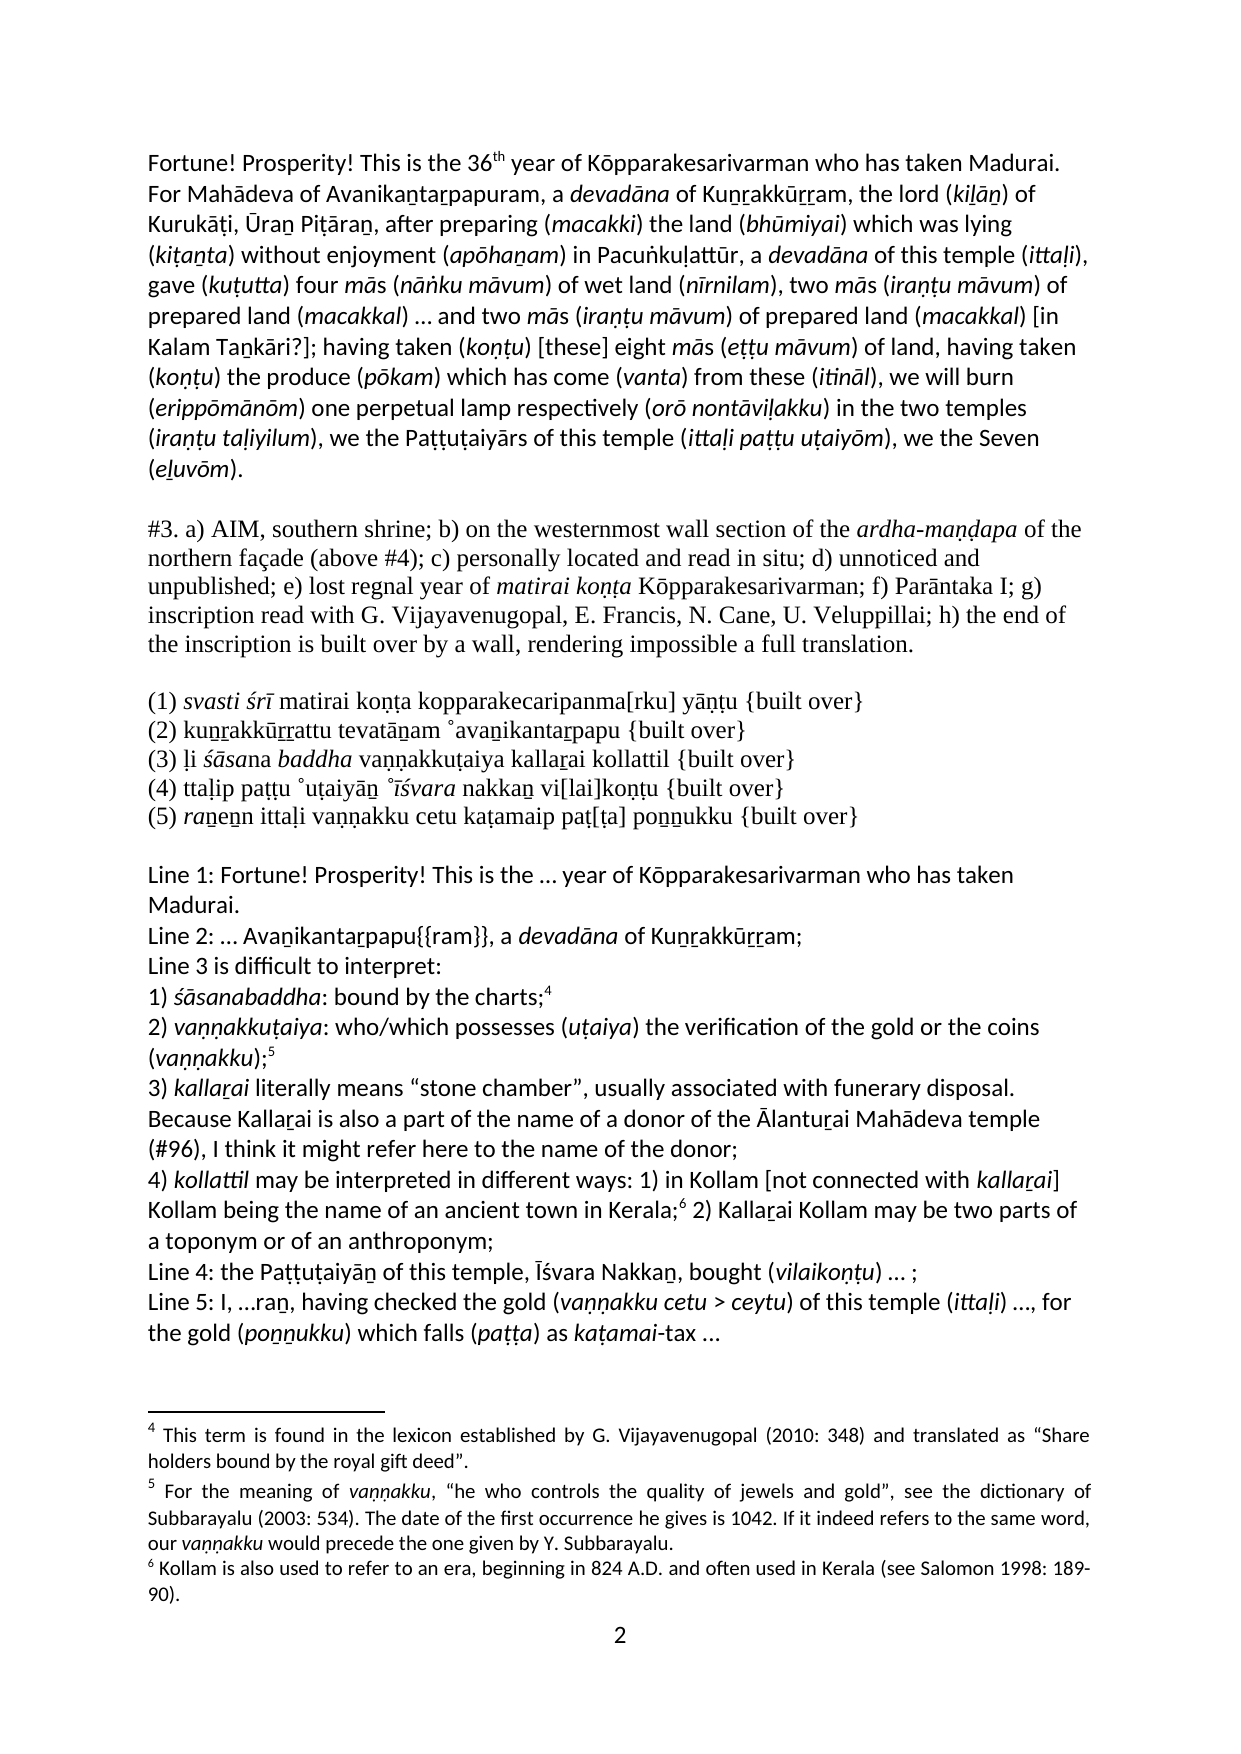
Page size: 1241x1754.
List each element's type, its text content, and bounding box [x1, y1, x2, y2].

text Line 4: the Paṭṭuṭaiyāṉ of this temple, Īśvara Nakkaṉ, bought (vilaikoṇṭu) … ; [148, 1256, 1093, 1286]
text 4) kollattil may be interpreted in different ways: 1) in Kollam [not connected with kallaṟai] Kollam being the name of an ancient town in Kerala; 2) Kallaṟai Kollam may be two parts of a toponym or of an anthroponym; [148, 1164, 1093, 1256]
text (1) svasti śrī matirai koṇṭa kopparakecaripanma[rku] yāṇṭu {built over} [148, 686, 1093, 715]
text (2) kuṉṟakkūṟṟattu tevatāṉam ˚avaṉikantaṟpapu {built over} [148, 715, 1093, 744]
text 3) kallaṟai literally means “stone chamber”, usually associated with funerary disposal. Because Kallaṟai is also a part of the name of a donor of the Ālantuṟai Mahādeva temple (#96), I think it might refer here to the name of the donor; [148, 1072, 1093, 1164]
text 2) vaṇṇakkuṭaiya: who/which possesses (uṭaiya) the verification of the gold or the coins (vaṇṇakku); [148, 1011, 1093, 1072]
text (5) raṉeṉn ittaḷi vaṇṇakku cetu kaṭamaip paṭ[ṭa] poṉṉukku {built over} [148, 801, 1093, 830]
text This term is found in the lexicon established by G. Vijayavenugopal (2010: 348) and translated as “Share holders bound by the royal gift deed”. [148, 1418, 1093, 1474]
text For the meaning of vaṇṇakku, “he who controls the quality of jewels and gold”, see the dictionary of Subbarayalu (2003: 534). The date of the first occurrence he gives is 1042. If it indeed refers to the same word, our vaṇṇakku would precede the one given by Y. Subbarayalu. [148, 1474, 1093, 1556]
text Line 2: … Avaṉikantaṟpapu{{ram}}, a devadāna of Kuṉṟakkūṟṟam; [148, 920, 1093, 950]
text (3) ḷi śāsana baddha vaṇṇakkuṭaiya kallaṟai kollattil {built over} [148, 744, 1093, 773]
text Fortune! Prosperity! This is the 36th year of Kōpparakesarivarman who has taken Madurai. For Mahādeva of Avanikaṉtaṟpapuram, a devadāna of Kuṉṟakkūṟṟam, the lord (kiḻāṉ) of Kurukāṭi, Ūraṉ Piṭāraṉ, after preparing (macakki) the land (bhūmiyai) which was lying (kiṭaṉta) without enjoyment (apōhaṉam) in Pacuṅkuḷattūr, a devadāna of this temple (ittaḷi), gave (kuṭutta) four mās (nāṅku māvum) of wet land (nīrnilam), two mās (iraṇṭu māvum) of prepared land (macakkal) … and two mās (iraṇṭu māvum) of prepared land (macakkal) [in Kalam Taṉkāri?]; having taken (koṇṭu) [these] eight mās (eṭṭu māvum) of land, having taken (koṇṭu) the produce (pōkam) which has come (vanta) from these (itināl), we will burn (erippōmānōm) one perpetual lamp respectively (orō nontāviḷakku) in the two temples (iraṇṭu taḷiyilum), we the Paṭṭuṭaiyārs of this temple (ittaḷi paṭṭu uṭaiyōm), we the Seven (eḻuvōm). [148, 148, 1093, 483]
text Line 5: I, …raṉ, having checked the gold (vaṇṇakku cetu > ceytu) of this temple (ittaḷi) …, for the gold (poṉṉukku) which falls (paṭṭa) as kaṭamai-tax ... [148, 1286, 1093, 1347]
text Line 1: Fortune! Prosperity! This is the … year of Kōpparakesarivarman who has taken Madurai. [148, 859, 1093, 920]
text (4) ttaḷip paṭṭu ˚uṭaiyāṉ ˚īśvara nakkaṉ vi[lai]koṇṭu {built over} [148, 773, 1093, 801]
text #3. a) AIM, southern shrine; b) on the westernmost wall section of the ardha-maṇḍapa of the northern façade (above #4); c) personally located and read in situ; d) unnoticed and unpublished; e) lost regnal year of matirai koṇṭa Kōpparakesarivarman; f) Parāntaka I; g) inscription read with G. Vijayavenugopal, E. Francis, N. Cane, U. Veluppillai; h) the end of the inscription is built over by a wall, rendering impossible a full translation. [148, 514, 1093, 658]
text 1) śāsanabaddha: bound by the charts; [148, 981, 1093, 1011]
text Line 3 is difficult to interpret: [148, 950, 1093, 981]
text Kollam is also used to refer to an era, beginning in 824 A.D. and often used in Kerala (see Salomon 1998: 189-90). [148, 1556, 1093, 1606]
